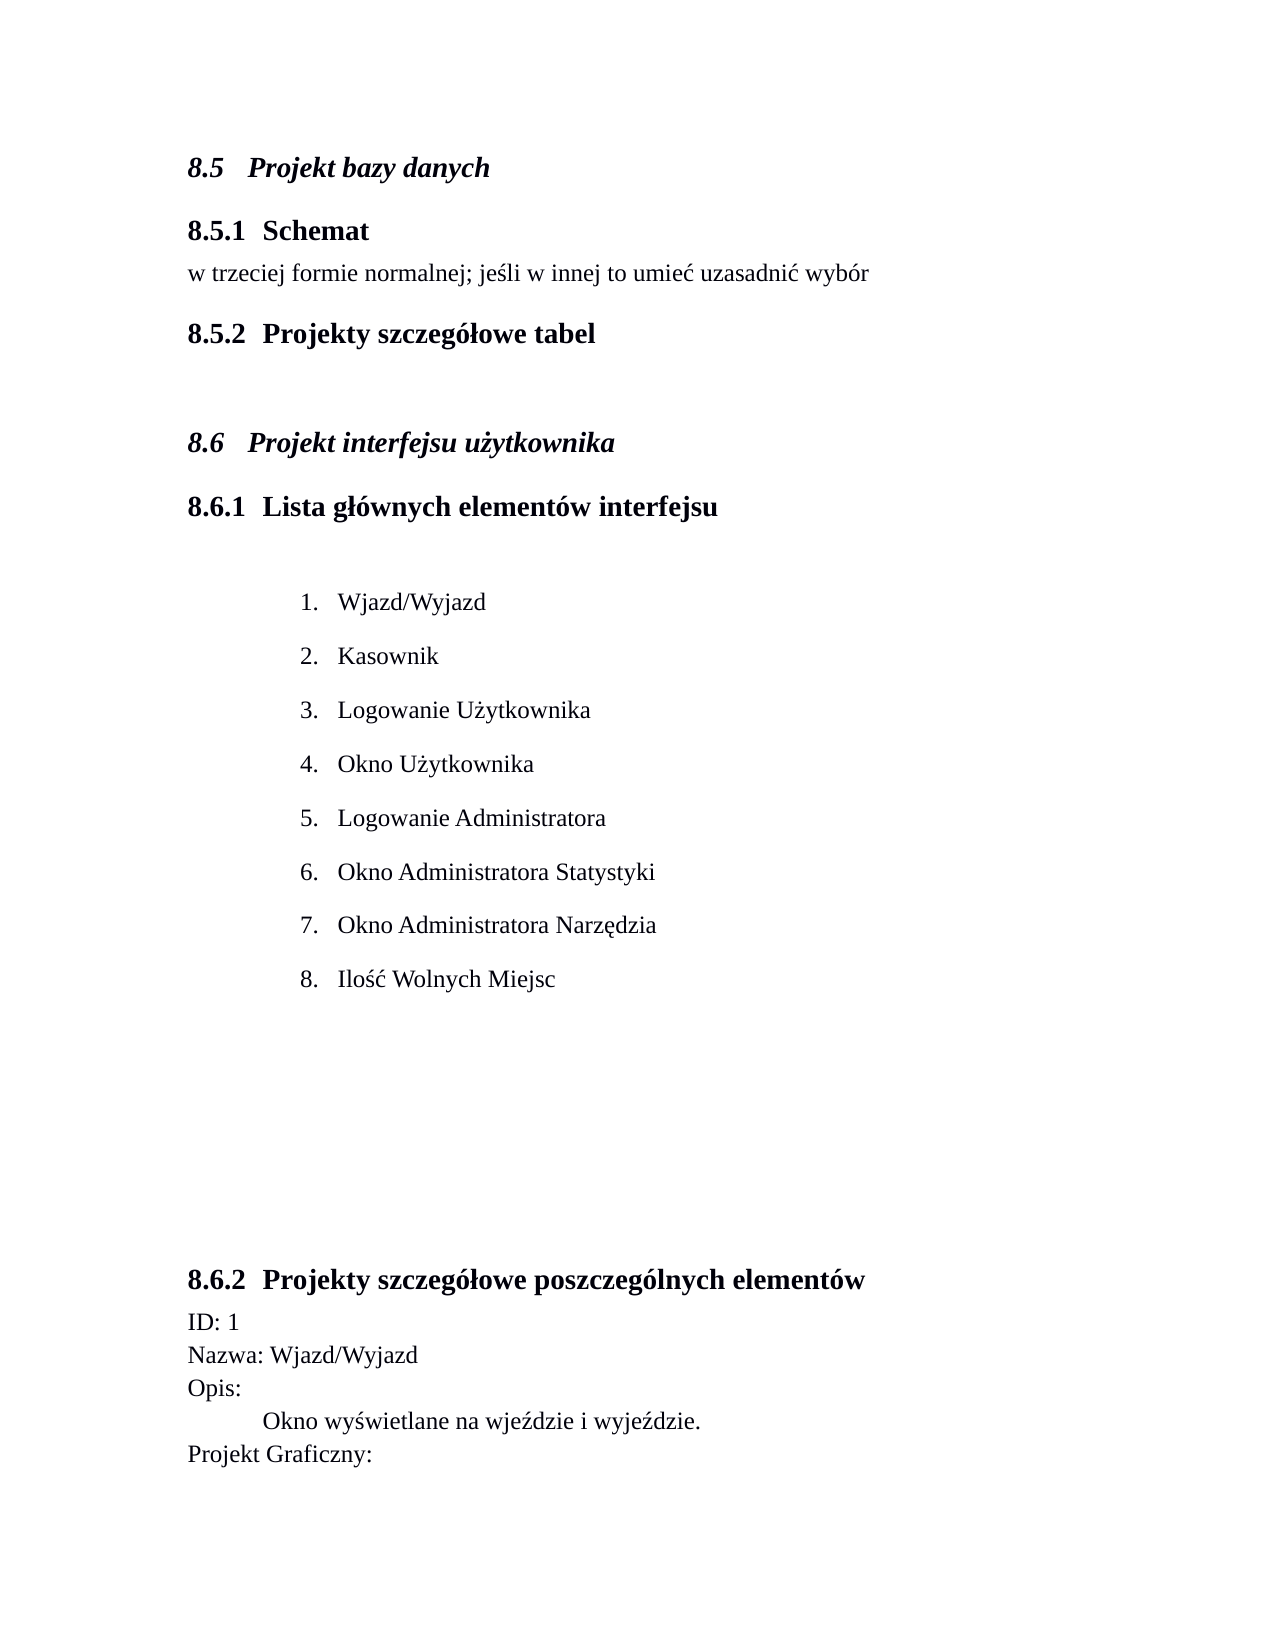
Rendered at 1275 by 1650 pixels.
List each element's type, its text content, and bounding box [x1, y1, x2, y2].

list Okno Użytkownika [300, 749, 1087, 778]
list Logowanie Administratora [300, 803, 1087, 832]
list Logowanie Użytkownika [300, 695, 1087, 724]
subtitle Lista głównych elementów interfejsu [187, 489, 1087, 522]
subtitle Projekty szczegółowe poszczególnych elementów [187, 1262, 1087, 1296]
text w trzeciej formie normalnej; jeśli w innej to umieć uzasadnić wybór [187, 258, 1087, 287]
list Opis: [187, 1373, 1087, 1402]
subtitle Schemat [187, 213, 1087, 247]
list Projekt Graficzny: [187, 1439, 1087, 1468]
list Nazwa: Wjazd/Wyjazd [187, 1340, 1087, 1369]
subtitle Projekty szczegółowe tabel [187, 316, 1087, 350]
list ID: 1 [187, 1307, 1087, 1336]
list Okno Administratora Statystyki [300, 857, 1087, 886]
subtitle Projekt bazy danych [187, 150, 1087, 183]
list Wjazd/Wyjazd [300, 587, 1087, 616]
list Kasownik [300, 641, 1087, 670]
list Okno wyświetlane na wjeździe i wyjeździe. [187, 1406, 1087, 1435]
list Ilość Wolnych Miejsc [300, 964, 1087, 993]
list Okno Administratora Narzędzia [300, 911, 1087, 939]
subtitle Projekt interfejsu użytkownika [187, 425, 1087, 459]
